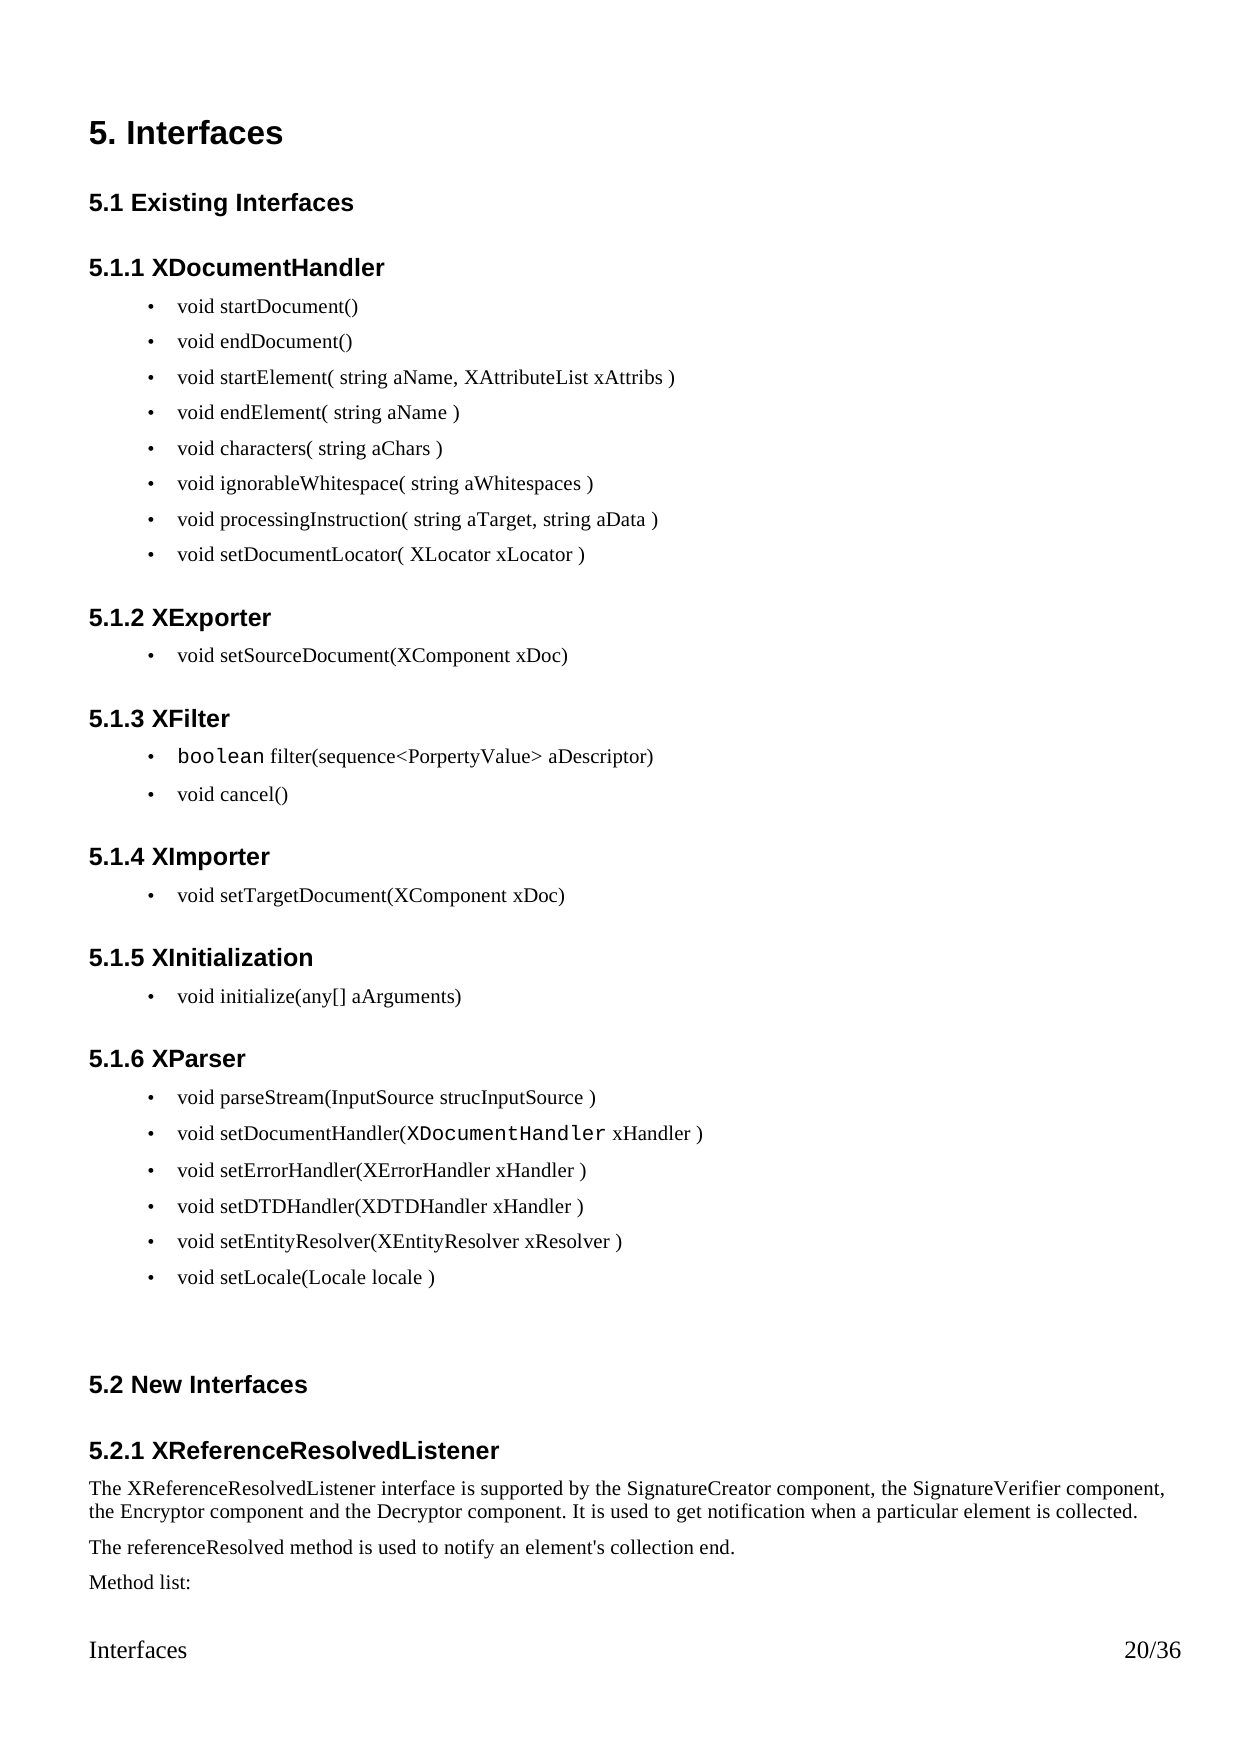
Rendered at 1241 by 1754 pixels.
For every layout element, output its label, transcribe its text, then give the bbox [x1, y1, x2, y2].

list void processingInstruction( string aTarget, string aData ) [148, 508, 1181, 531]
subtitle XParser [88, 1045, 1181, 1073]
subtitle XInitialization [88, 944, 1181, 972]
subtitle XImporter [88, 843, 1181, 871]
list void setTargetDocument(XComponent xDoc) [148, 884, 1181, 907]
list void ignorableWhitespace( string aWhitespaces ) [148, 472, 1181, 495]
list void endElement( string aName ) [148, 401, 1181, 424]
list void endDocument() [148, 330, 1181, 353]
list void startElement( string aName, XAttributeList xAttribs ) [148, 366, 1181, 389]
list void setDocumentHandler(XDocumentHandler xHandler ) [148, 1121, 1181, 1146]
list void cancel() [148, 783, 1181, 806]
text The referenceResolved method is used to notify an element's collection end. [88, 1536, 1181, 1559]
subtitle XReferenceResolvedListener [88, 1437, 1181, 1464]
list void setLocale(Locale locale ) [148, 1266, 1181, 1288]
text The XReferenceResolvedListener interface is supported by the SignatureCreator component, the SignatureVerifier component, the Encryptor component and the Decryptor component. It is used to get notification when a particular element is collected. [88, 1477, 1181, 1523]
list void parseStream(InputSource strucInputSource ) [148, 1086, 1181, 1109]
subtitle XFilter [88, 705, 1181, 733]
list void initialize(any[] aArguments) [148, 985, 1181, 1008]
list void setEntityResolver(XEntityResolver xResolver ) [148, 1230, 1181, 1253]
subtitle Existing Interfaces [88, 188, 1181, 217]
text Method list: [88, 1571, 1181, 1594]
list void setSourceDocument(XComponent xDoc) [148, 644, 1181, 667]
subtitle Interfaces [88, 113, 1181, 151]
subtitle XExporter [88, 604, 1181, 632]
list void setDocumentLocator( XLocator xLocator ) [148, 543, 1181, 566]
subtitle New Interfaces [88, 1371, 1181, 1399]
list boolean filter(sequence<PorpertyValue> aDescriptor) [148, 745, 1181, 770]
list void setDTDHandler(XDTDHandler xHandler ) [148, 1194, 1181, 1217]
list void startDocument() [148, 294, 1181, 318]
list void characters( string aChars ) [148, 437, 1181, 460]
list void setErrorHandler(XErrorHandler xHandler ) [148, 1159, 1181, 1182]
subtitle XDocumentHandler [88, 254, 1181, 282]
